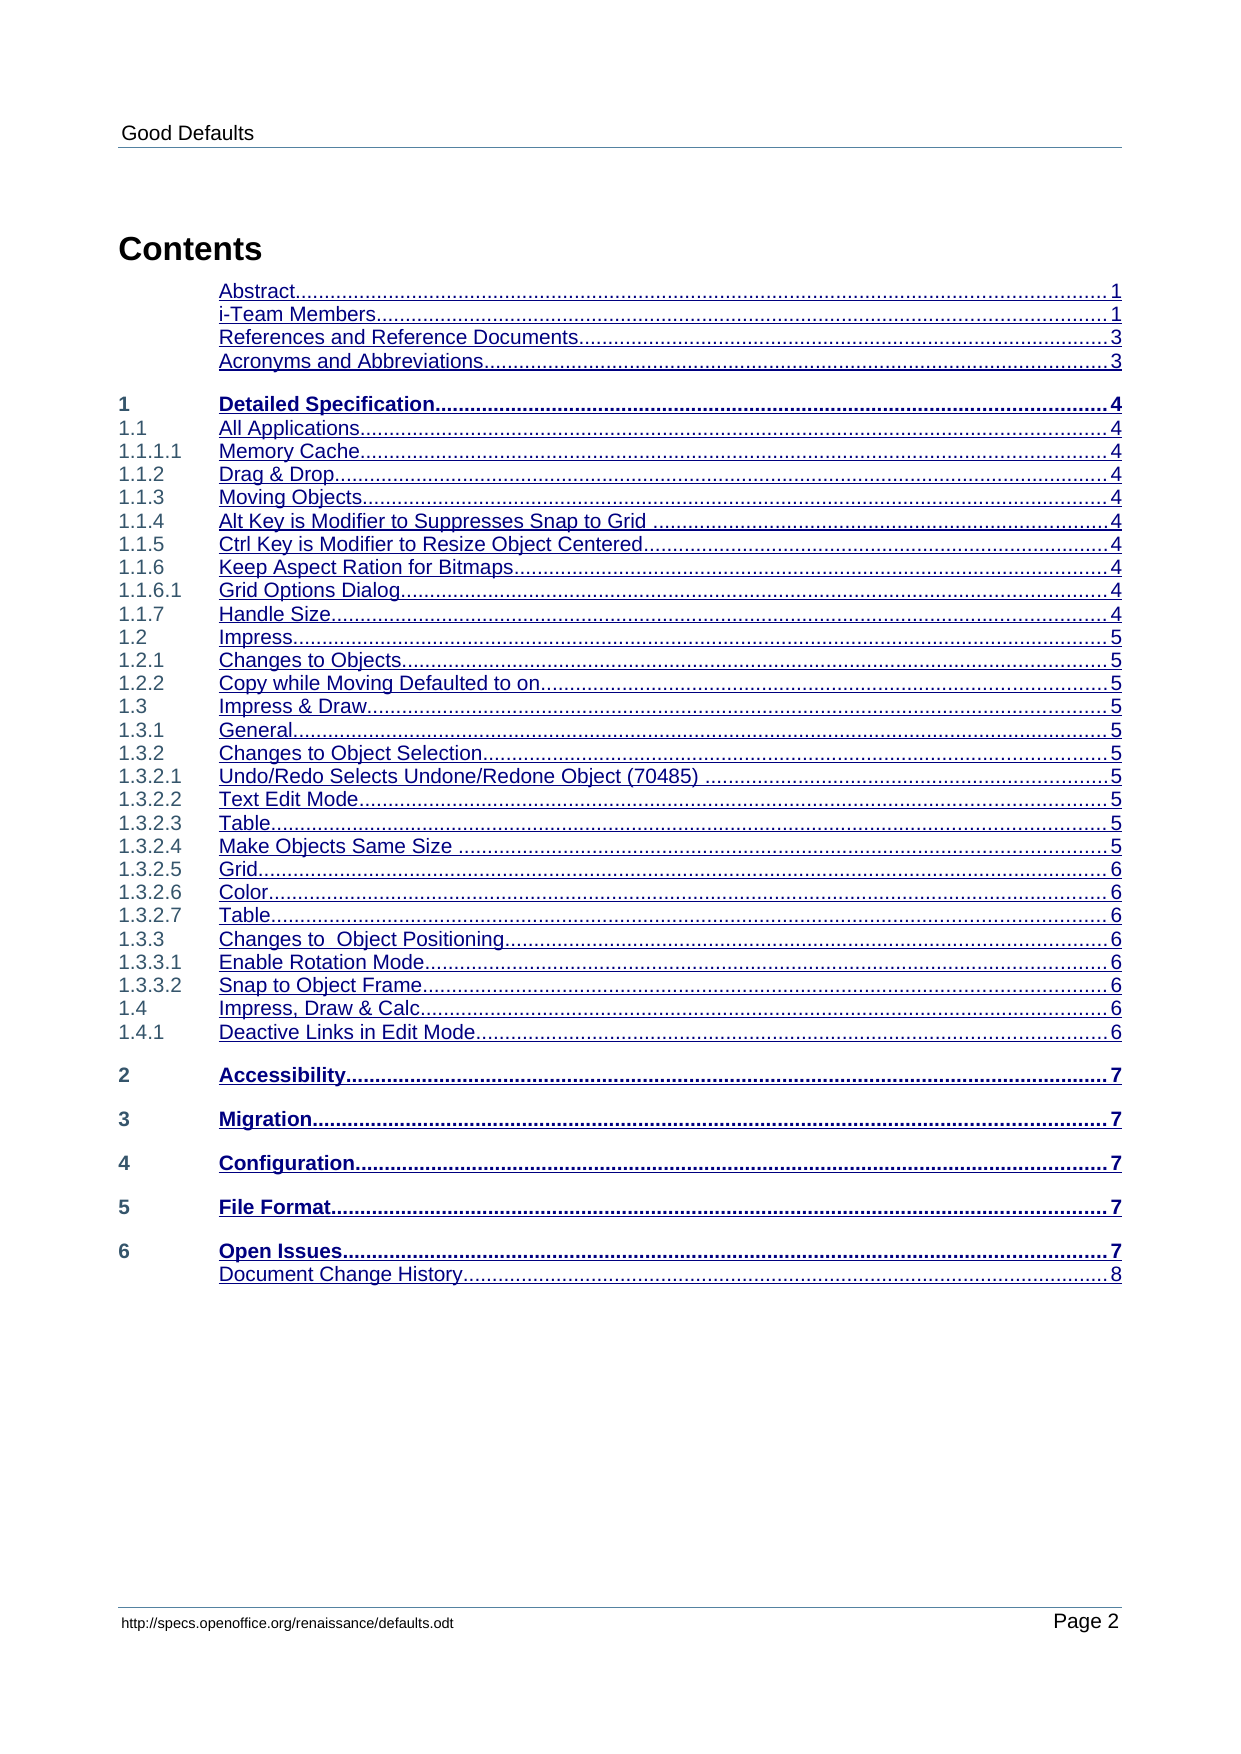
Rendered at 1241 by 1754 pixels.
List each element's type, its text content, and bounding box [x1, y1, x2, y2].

text 3 Migration 7 [118, 1108, 1122, 1131]
text 1.3.2.3 Table 5 [118, 811, 1122, 834]
text 1.3.2.1 Undo/Redo Selects Undone/Redone Object (70485) 5 [118, 765, 1122, 788]
text 4 Configuration 7 [118, 1152, 1122, 1175]
text 1.4.1 Deactive Links in Edit Mode 6 [118, 1020, 1122, 1043]
text 1.1 All Applications 4 [118, 416, 1122, 439]
text 1.2.2 Copy while Moving Defaulted to on 5 [118, 672, 1122, 695]
text 1.3.2.5 Grid 6 [118, 858, 1122, 881]
text Document Change History 8 [118, 1263, 1122, 1286]
text i-Team Members 1 [118, 303, 1122, 326]
text 1.3.2 Changes to Object Selection 5 [118, 741, 1122, 765]
text 1.4 Impress, Draw & Calc 6 [118, 997, 1122, 1020]
text 1.1.2 Drag & Drop 4 [118, 463, 1122, 486]
text 1.1.1.1 Memory Cache 4 [118, 439, 1122, 463]
text 1.1.4 Alt Key is Modifier to Suppresses Snap to Grid 4 [118, 509, 1122, 532]
text 1.3 Impress & Draw 5 [118, 695, 1122, 718]
text 1.3.2.7 Table 6 [118, 904, 1122, 927]
text 1.2 Impress 5 [118, 625, 1122, 648]
text 1.2.1 Changes to Objects 5 [118, 648, 1122, 672]
text 1.3.3 Changes to Object Positioning 6 [118, 927, 1122, 951]
text 2 Accessibility 7 [118, 1064, 1122, 1087]
text 1.1.5 Ctrl Key is Modifier to Resize Object Centered 4 [118, 532, 1122, 556]
text 1.1.3 Moving Objects 4 [118, 486, 1122, 509]
text 1.3.3.1 Enable Rotation Mode 6 [118, 951, 1122, 974]
text 1.3.2.2 Text Edit Mode 5 [118, 788, 1122, 811]
text 1.1.6.1 Grid Options Dialog 4 [118, 579, 1122, 602]
text References and Reference Documents 3 [118, 326, 1122, 349]
text 6 Open Issues 7 [118, 1239, 1122, 1263]
text 1.3.3.2 Snap to Object Frame 6 [118, 974, 1122, 997]
text 1.3.2.4 Make Objects Same Size 5 [118, 834, 1122, 858]
text 1 Detailed Specification 4 [118, 393, 1122, 416]
text 5 File Format 7 [118, 1196, 1122, 1219]
text 1.3.1 General 5 [118, 718, 1122, 741]
text 1.1.7 Handle Size 4 [118, 602, 1122, 625]
text 1.3.2.6 Color 6 [118, 881, 1122, 904]
text Acronyms and Abbreviations 3 [118, 349, 1122, 372]
text 1.1.6 Keep Aspect Ration for Bitmaps 4 [118, 556, 1122, 579]
text Abstract 1 [118, 279, 1122, 303]
subtitle Contents [118, 230, 1122, 267]
